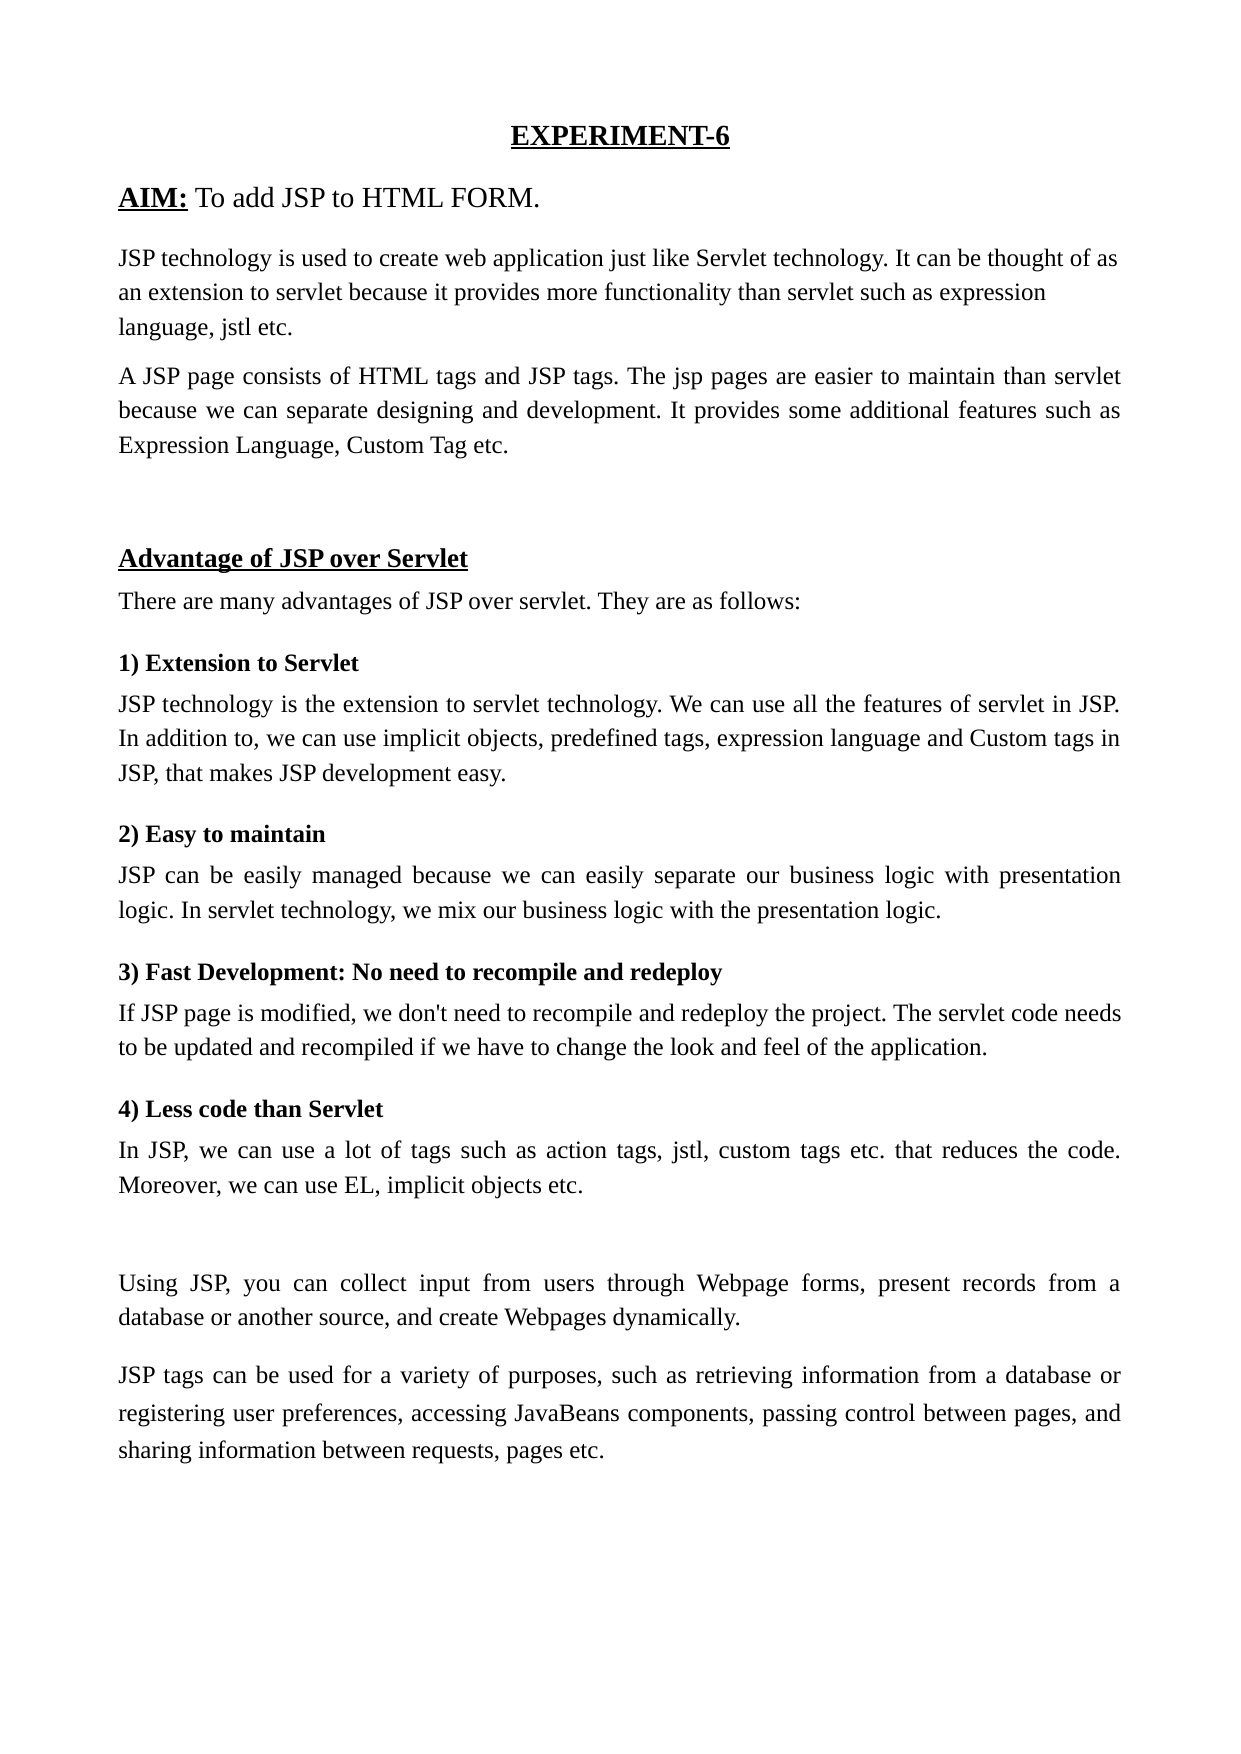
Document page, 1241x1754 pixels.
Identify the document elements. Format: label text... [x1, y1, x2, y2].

text JSP tags can be used for a variety of purposes, such as retrieving information from a database or registering user preferences, accessing JavaBeans components, passing control between pages, and sharing information between requests, pages etc. [118, 1351, 1122, 1464]
subtitle Advantage of JSP over Servlet [118, 542, 1122, 573]
text In JSP, we can use a lot of tags such as action tags, jstl, custom tags etc. that reduces the code. Moreover, we can use EL, implicit objects etc. [118, 1135, 1122, 1198]
text There are many advantages of JSP over servlet. They are as follows: [118, 586, 1122, 615]
text A JSP page consists of HTML tags and JSP tags. The jsp pages are easier to maintain than servlet because we can separate designing and development. It provides some additional features such as Expression Language, Custom Tag etc. [118, 361, 1122, 458]
text AIM: To add JSP to HTML FORM. [118, 180, 1122, 214]
text If JSP page is modified, we don't need to recompile and redeploy the project. The servlet code needs to be updated and recompiled if we have to change the look and feel of the application. [118, 998, 1122, 1061]
subtitle 3) Fast Development: No need to recompile and redeploy [118, 957, 1122, 985]
text EXPERIMENT-6 [118, 118, 1122, 152]
text JSP can be easily managed because we can easily separate our business logic with presentation logic. In servlet technology, we mix our business logic with the presentation logic. [118, 861, 1122, 924]
text JSP technology is the extension to servlet technology. We can use all the features of servlet in JSP. In addition to, we can use implicit objects, predefined tags, expression language and Custom tags in JSP, that makes JSP development easy. [118, 689, 1122, 787]
subtitle 2) Easy to maintain [118, 819, 1122, 848]
text Using JSP, you can collect input from users through Webpage forms, present records from a database or another source, and create Webpages dynamically. [118, 1268, 1122, 1331]
text JSP technology is used to create web application just like Servlet technology. It can be thought of as an extension to servlet because it provides more functionality than servlet such as expression language, jstl etc. [118, 243, 1122, 340]
subtitle 4) Less code than Servlet [118, 1094, 1122, 1123]
subtitle 1) Extension to Servlet [118, 648, 1122, 676]
